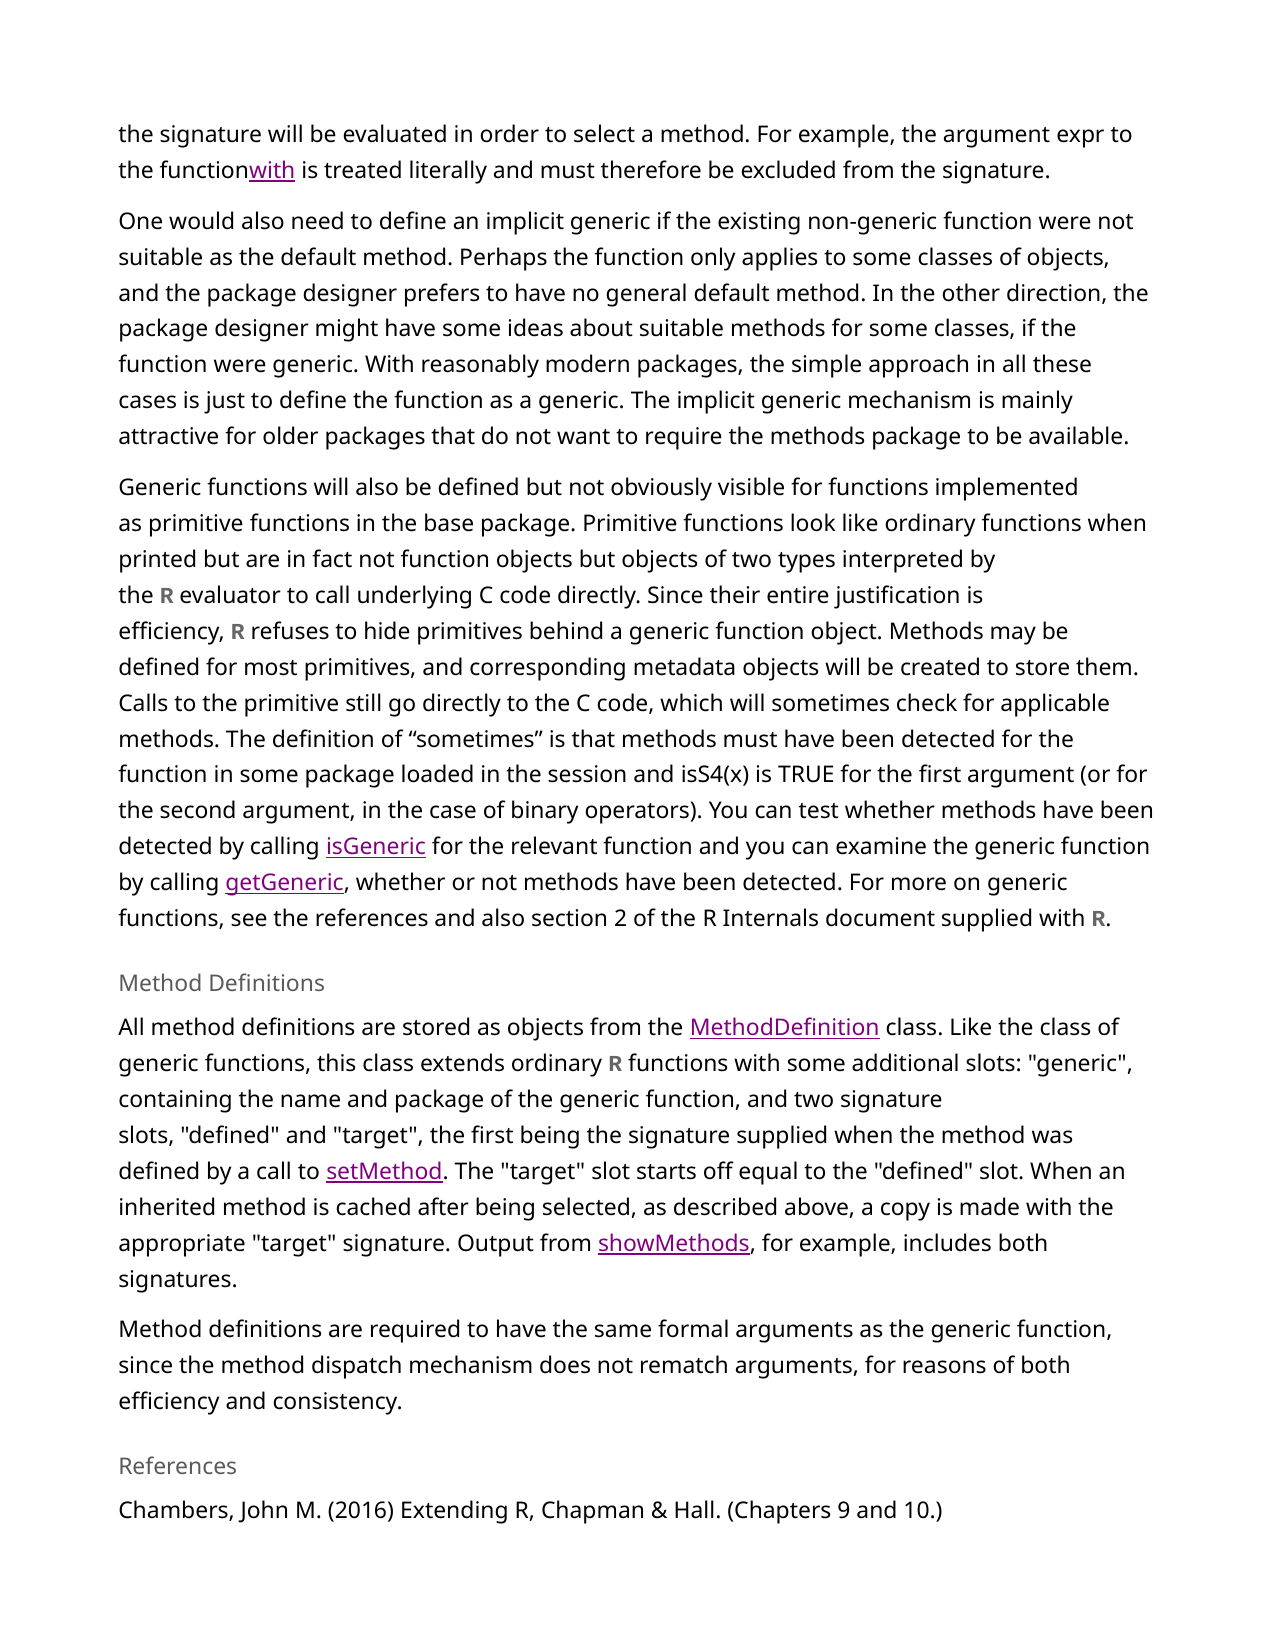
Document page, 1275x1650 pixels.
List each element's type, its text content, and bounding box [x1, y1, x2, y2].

text All method definitions are stored as objects from the MethodDefinition class. Like the class of generic functions, this class extends ordinary R functions with some additional slots: "generic", containing the name and package of the generic function, and two signature slots, "defined" and "target", the first being the signature supplied when the method was defined by a call to setMethod. The "target" slot starts off equal to the "defined" slot. When an inherited method is cached after being selected, as described above, a copy is made with the appropriate "target" signature. Output from showMethods, for example, includes both signatures. [118, 1011, 1157, 1294]
text Generic functions will also be defined but not obviously visible for functions implemented as primitive functions in the base package. Primitive functions look like ordinary functions when printed but are in fact not function objects but objects of two types interpreted by the R evaluator to call underlying C code directly. Since their entire justification is efficiency, R refuses to hide primitives behind a generic function object. Methods may be defined for most primitives, and corresponding metadata objects will be created to store them. Calls to the primitive still go directly to the C code, which will sometimes check for applicable methods. The definition of “sometimes” is that methods must have been detected for the function in some package loaded in the session and isS4(x) is TRUE for the first argument (or for the second argument, in the case of binary operators). You can test whether methods have been detected by calling isGeneric for the relevant function and you can examine the generic function by calling getGeneric, whether or not methods have been detected. For more on generic functions, see the references and also section 2 of the R Internals document supplied with R. [118, 471, 1157, 933]
text the signature will be evaluated in order to select a method. For example, the argument expr to the functionwith is treated literally and must therefore be excluded from the signature. [118, 118, 1157, 185]
subtitle Method Definitions [118, 967, 1157, 999]
text Chambers, John M. (2016) Extending R, Chapman & Hall. (Chapters 9 and 10.) [118, 1494, 1157, 1525]
text Method definitions are required to have the same formal arguments as the generic function, since the method dispatch mechanism does not rematch arguments, for reasons of both efficiency and consistency. [118, 1313, 1157, 1416]
text One would also need to define an implicit generic if the existing non-generic function were not suitable as the default method. Perhaps the function only applies to some classes of objects, and the package designer prefers to have no general default method. In the other direction, the package designer might have some ideas about suitable methods for some classes, if the function were generic. With reasonably modern packages, the simple approach in all these cases is just to define the function as a generic. The implicit generic mechanism is mainly attractive for older packages that do not want to require the methods package to be available. [118, 204, 1157, 451]
subtitle References [118, 1450, 1157, 1482]
